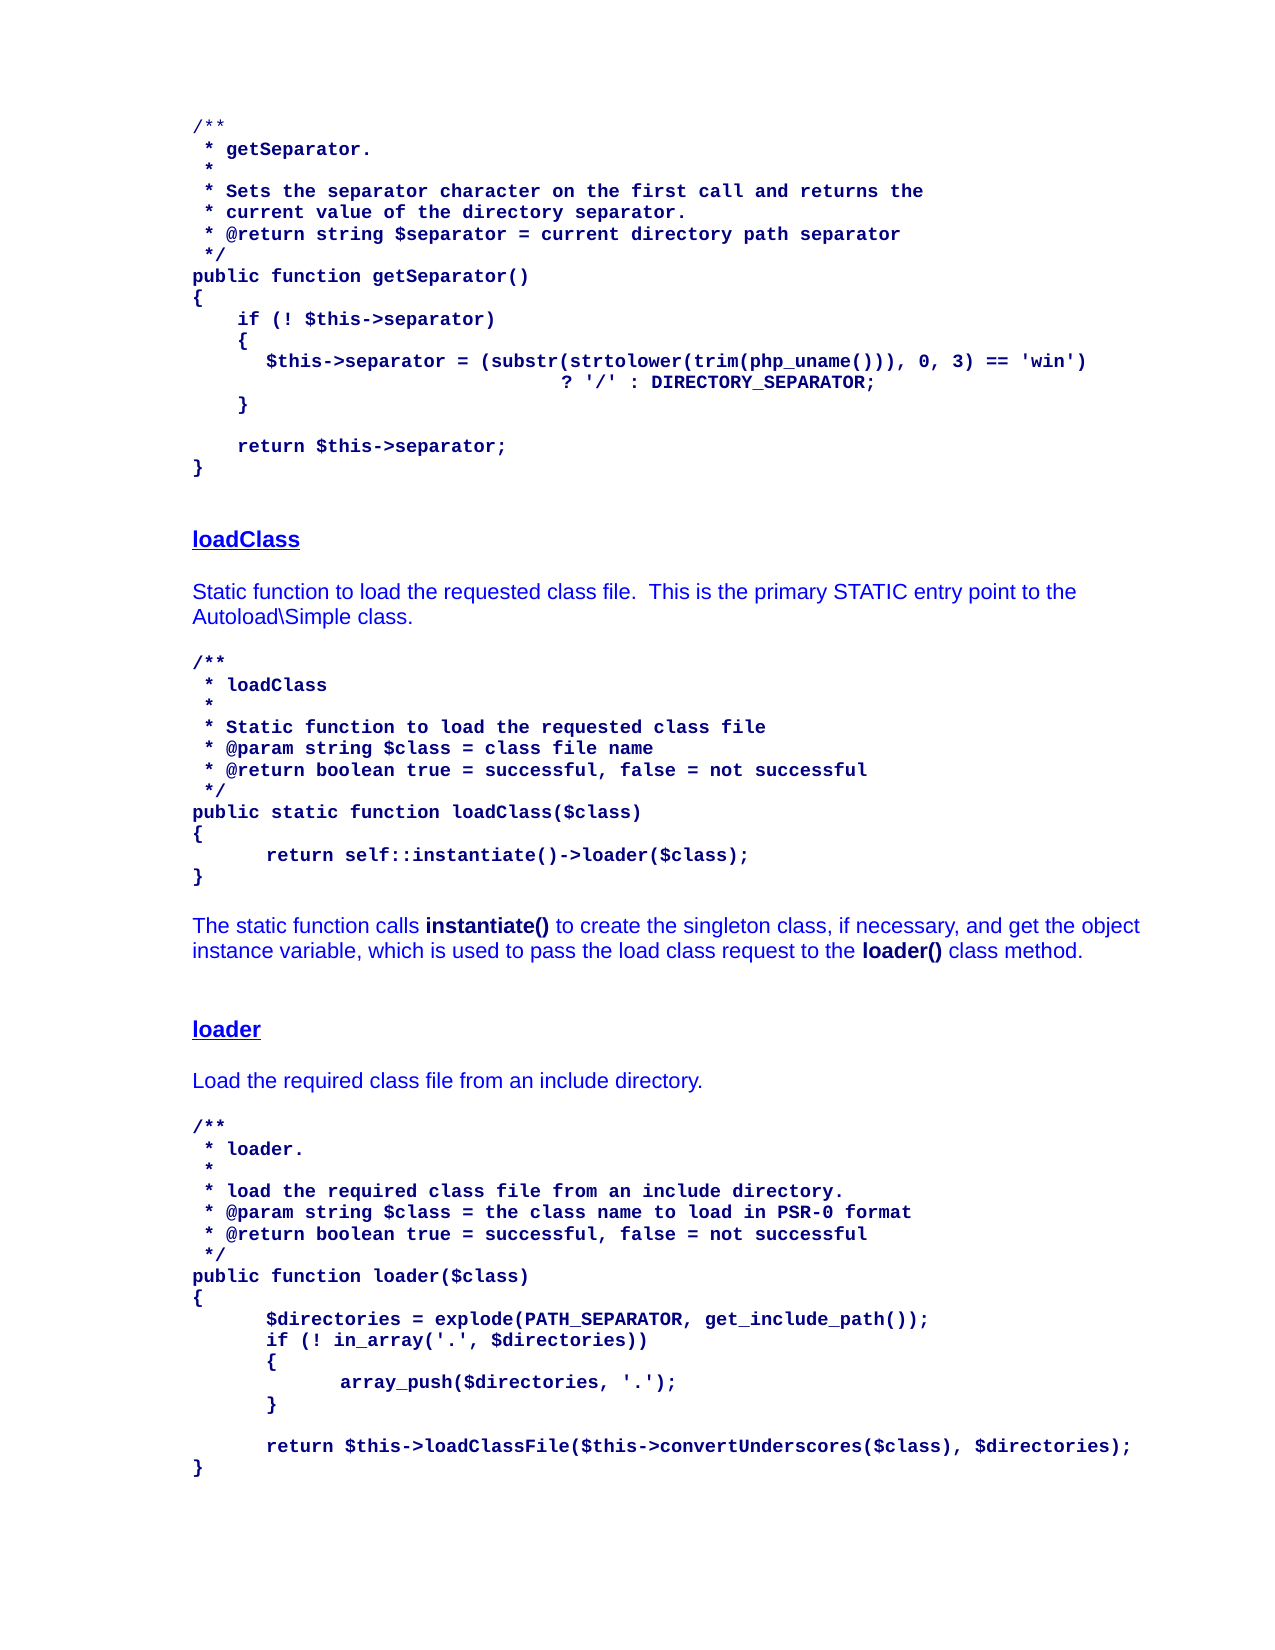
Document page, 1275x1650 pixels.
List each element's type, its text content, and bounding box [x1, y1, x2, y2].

text * [192, 1161, 1157, 1182]
text loadClass [192, 526, 1157, 552]
text * @return string $separator = current directory path separator [192, 224, 1157, 246]
text /** [192, 654, 1157, 675]
text public static function loadClass($class) [118, 803, 1157, 824]
text * getSeparator. [192, 139, 1157, 161]
text * @param string $class = the class name to load in PSR-0 format [192, 1203, 1157, 1224]
text } [192, 394, 1157, 416]
text return $this->loadClassFile($this->convertUnderscores($class), $directories); [192, 1437, 1157, 1458]
text { [192, 1352, 1157, 1373]
text /** [192, 118, 1157, 139]
text * @return boolean true = successful, false = not successful [192, 1224, 1157, 1246]
text $directories = explode(PATH_SEPARATOR, get_include_path()); [192, 1309, 1157, 1331]
text ? '/' : DIRECTORY_SEPARATOR; [192, 373, 1157, 394]
text /** [192, 1118, 1157, 1139]
text { [118, 824, 1157, 845]
text array_push($directories, '.'); [192, 1373, 1157, 1394]
text * @return boolean true = successful, false = not successful [118, 760, 1157, 782]
text * current value of the directory separator. [192, 203, 1157, 224]
text * load the required class file from an include directory. [192, 1182, 1157, 1203]
text } [192, 1458, 1157, 1479]
text { [192, 288, 1157, 309]
text * loader. [192, 1139, 1157, 1161]
text The static function calls instantiate() to create the singleton class, if necessary, and get the object instance variable, which is used to pass the load class request to the loader() class method. [192, 913, 1157, 963]
text return $this->separator; [192, 437, 1157, 458]
text */ [192, 1246, 1157, 1267]
text public function getSeparator() [192, 267, 1157, 288]
text * [118, 697, 1157, 718]
text if (! in_array('.', $directories)) [192, 1331, 1157, 1352]
text { [192, 1288, 1157, 1309]
text */ [118, 782, 1157, 803]
text { [192, 331, 1157, 352]
text * [192, 161, 1157, 182]
text loader [192, 1016, 1157, 1043]
text } [118, 867, 1157, 888]
text } [192, 1394, 1157, 1416]
text */ [192, 246, 1157, 267]
text * @param string $class = class file name [118, 739, 1157, 760]
text * Static function to load the requested class file [118, 718, 1157, 739]
text return self::instantiate()->loader($class); [118, 845, 1157, 867]
text Load the required class file from an include directory. [192, 1068, 1157, 1093]
text } [192, 458, 1157, 479]
text Static function to load the requested class file. This is the primary STATIC entry point to the Autoload\Simple class. [192, 578, 1157, 629]
text * loadClass [118, 675, 1157, 697]
text public function loader($class) [192, 1267, 1157, 1288]
text * Sets the separator character on the first call and returns the [192, 182, 1157, 203]
text if (! $this->separator) [192, 309, 1157, 331]
text $this->separator = (substr(strtolower(trim(php_uname())), 0, 3) == 'win') [192, 352, 1157, 373]
